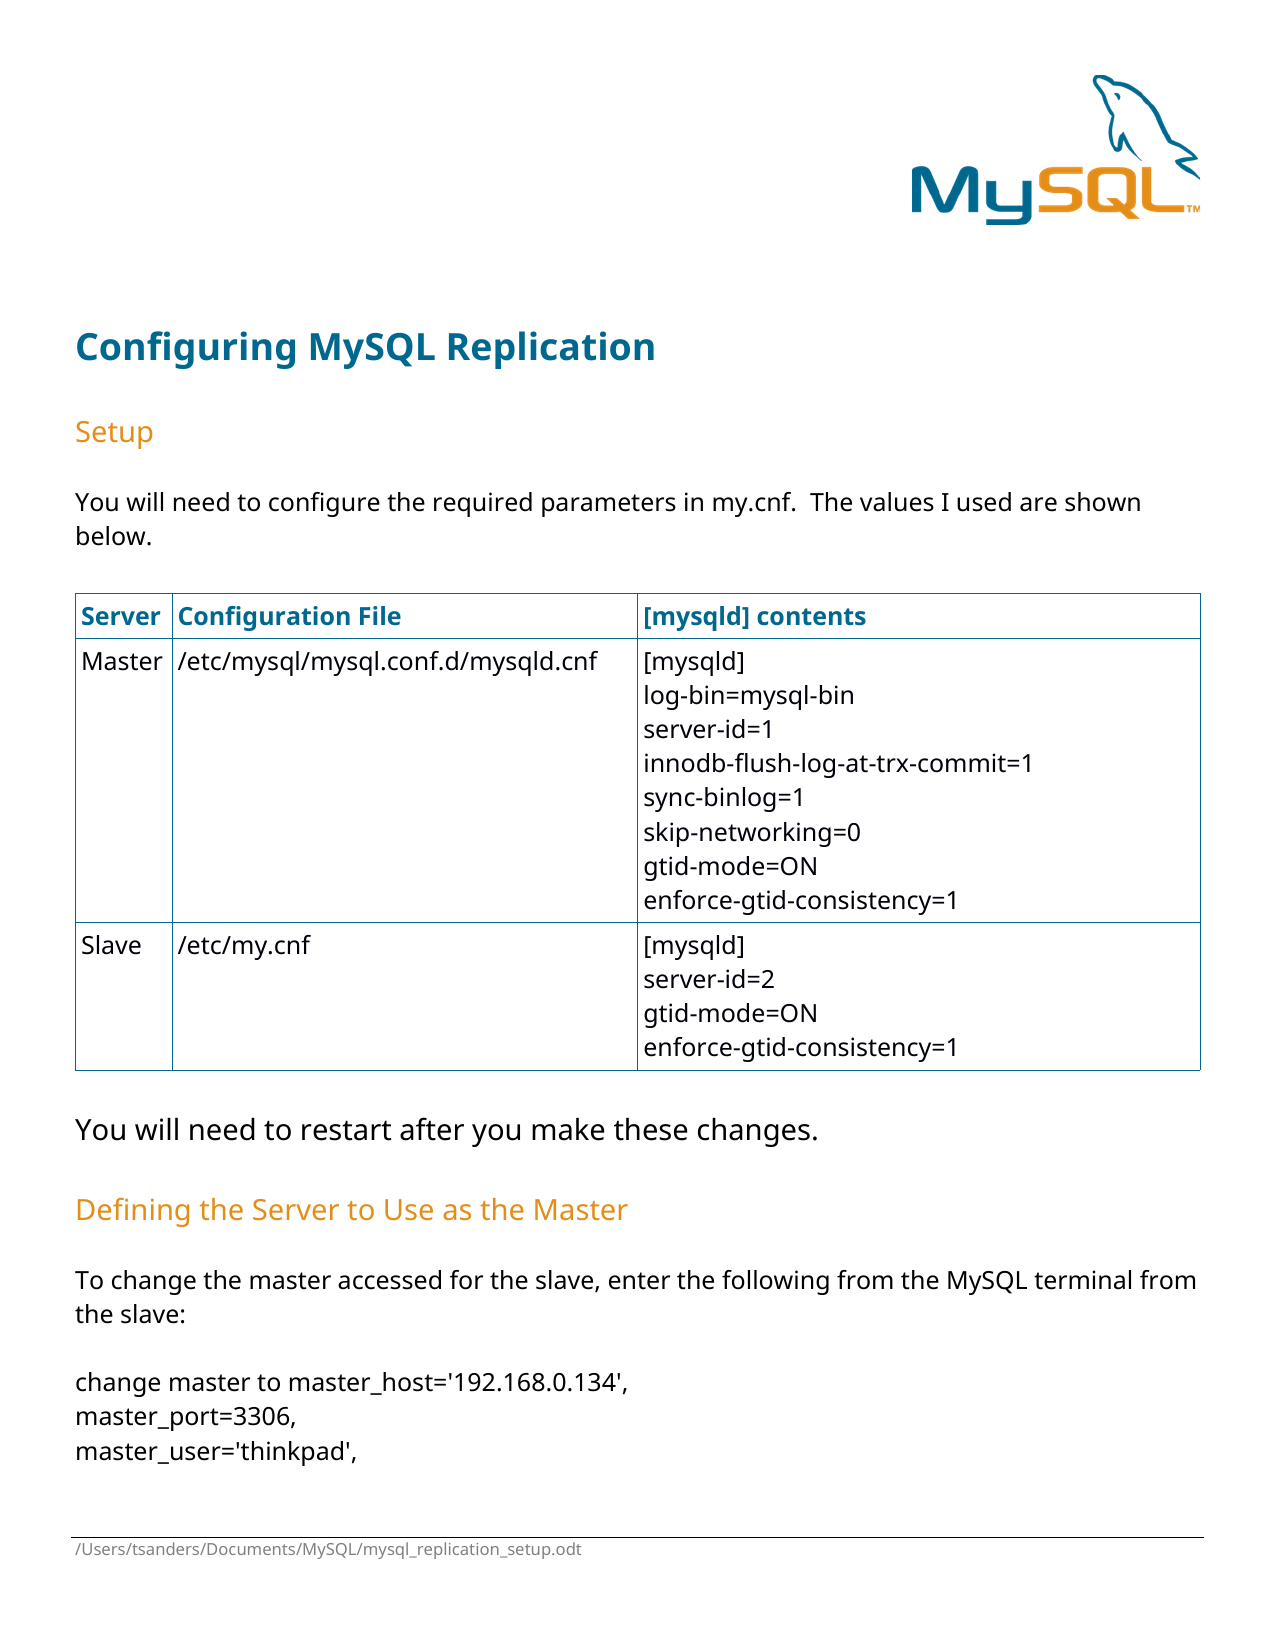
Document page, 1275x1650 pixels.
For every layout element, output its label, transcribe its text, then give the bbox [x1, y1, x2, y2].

text To change the master accessed for the slave, enter the following from the MySQL terminal from the slave: [75, 1263, 1200, 1331]
table_cell Master [76, 639, 172, 922]
table_cell /etc/mysql/mysql.conf.d/mysqld.cnf [173, 639, 637, 922]
text You will need to configure the required parameters in my.cnf. The values I used are shown below. [75, 484, 1200, 553]
text Setup [75, 411, 1200, 451]
text Defining the Server to Use as the Master [75, 1189, 1200, 1229]
text change master to master_host='192.168.0.134', [75, 1365, 1200, 1399]
text master_port=3306, [75, 1399, 1200, 1433]
table_cell /etc/my.cnf [173, 923, 637, 1070]
text master_user='thinkpad', [75, 1433, 1200, 1467]
table_header [mysqld] contents [638, 594, 1200, 638]
title Configuring MySQL Replication [75, 320, 1200, 371]
table_header Configuration File [173, 594, 637, 638]
table_header Server [76, 594, 172, 638]
text You will need to restart after you make these changes. [75, 1110, 1200, 1149]
table_cell [mysqld] log-bin=mysql-bin server-id=1 innodb-flush-log-at-trx-commit=1 sync-binlog=1 skip-networking=0 gtid-mode=ON enforce-gtid-consistency=1 [638, 639, 1200, 922]
table_cell [mysqld] server-id=2 gtid-mode=ON enforce-gtid-consistency=1 [638, 923, 1200, 1070]
table_cell Slave [76, 923, 172, 1070]
picture [1108, 75, 1200, 176]
picture [912, 75, 1200, 225]
